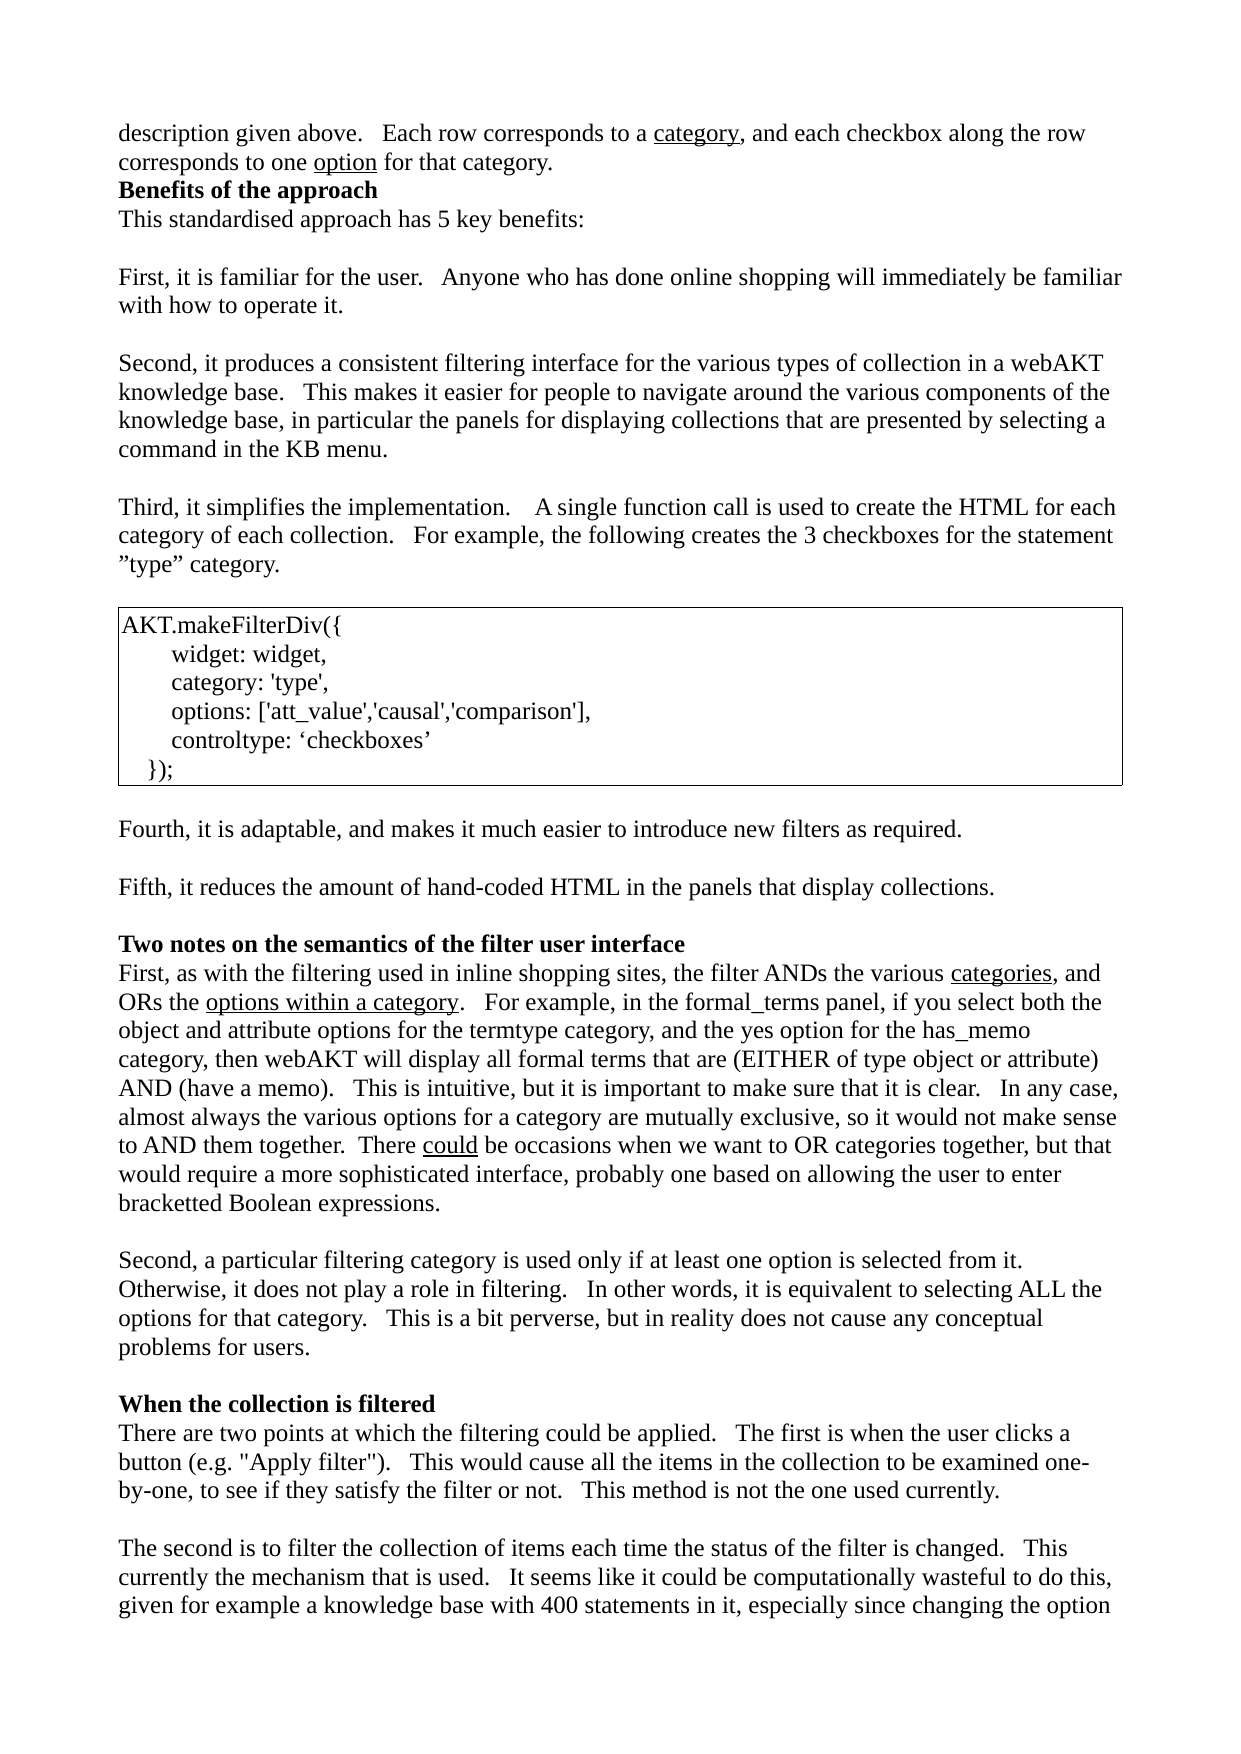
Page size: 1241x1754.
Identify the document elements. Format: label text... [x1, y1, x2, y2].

text Fifth, it reduces the amount of hand-coded HTML in the panels that display collections. [118, 872, 1122, 900]
text When the collection is filtered [118, 1389, 1122, 1418]
text widget: widget, [119, 636, 1122, 664]
text options: ['att_value','causal','comparison'], [119, 693, 1122, 722]
text Benefits of the approach [118, 176, 1122, 204]
text description given above. Each row corresponds to a category, and each checkbox along the row corresponds to one option for that category. [118, 118, 1122, 176]
text category: 'type', [119, 664, 1122, 693]
text AKT.makeFilterDiv({ [119, 608, 1122, 636]
text There are two points at which the filtering could be applied. The first is when the user clicks a button (e.g. "Apply filter"). This would cause all the items in the collection to be examined one-by-one, to see if they satisfy the filter or not. This method is not the one used currently. [118, 1418, 1122, 1504]
text Second, a particular filtering category is used only if at least one option is selected from it. Otherwise, it does not play a role in filtering. In other words, it is equivalent to selecting ALL the options for that category. This is a bit perverse, but in reality does not cause any conceptual problems for users. [118, 1245, 1122, 1360]
text }); [119, 751, 1122, 785]
text controltype: ‘checkboxes’ [119, 722, 1122, 751]
text Second, it produces a consistent filtering interface for the various types of collection in a webAKT knowledge base. This makes it easier for people to navigate around the various components of the knowledge base, in particular the panels for displaying collections that are presented by selecting a command in the KB menu. [118, 348, 1122, 463]
text Two notes on the semantics of the filter user interface [118, 929, 1122, 958]
text The second is to filter the collection of items each time the status of the filter is changed. This currently the mechanism that is used. It seems like it could be computationally wasteful to do this, given for example a knowledge base with 400 statements in it, especially since changing the option [118, 1533, 1122, 1619]
text First, as with the filtering used in inline shopping sites, the filter ANDs the various categories, and ORs the options within a category. For example, in the formal_terms panel, if you select both the object and attribute options for the termtype category, and the yes option for the has_memo category, then webAKT will display all formal terms that are (EITHER of type object or attribute) AND (have a memo). This is intuitive, but it is important to make sure that it is clear. In any case, almost always the various options for a category are mutually exclusive, so it would not make sense to AND them together. There could be occasions when we want to OR categories together, but that would require a more sophisticated interface, probably one based on allowing the user to enter bracketted Boolean expressions. [118, 958, 1122, 1217]
text This standardised approach has 5 key benefits: [118, 204, 1122, 233]
text First, it is familiar for the user. Anyone who has done online shopping will immediately be familiar with how to operate it. [118, 262, 1122, 319]
text Third, it simplifies the implementation. A single function call is used to create the HTML for each category of each collection. For example, the following creates the 3 checkboxes for the statement ”type” category. [118, 492, 1122, 578]
text Fourth, it is adaptable, and makes it much easier to introduce new filters as required. [118, 814, 1122, 843]
